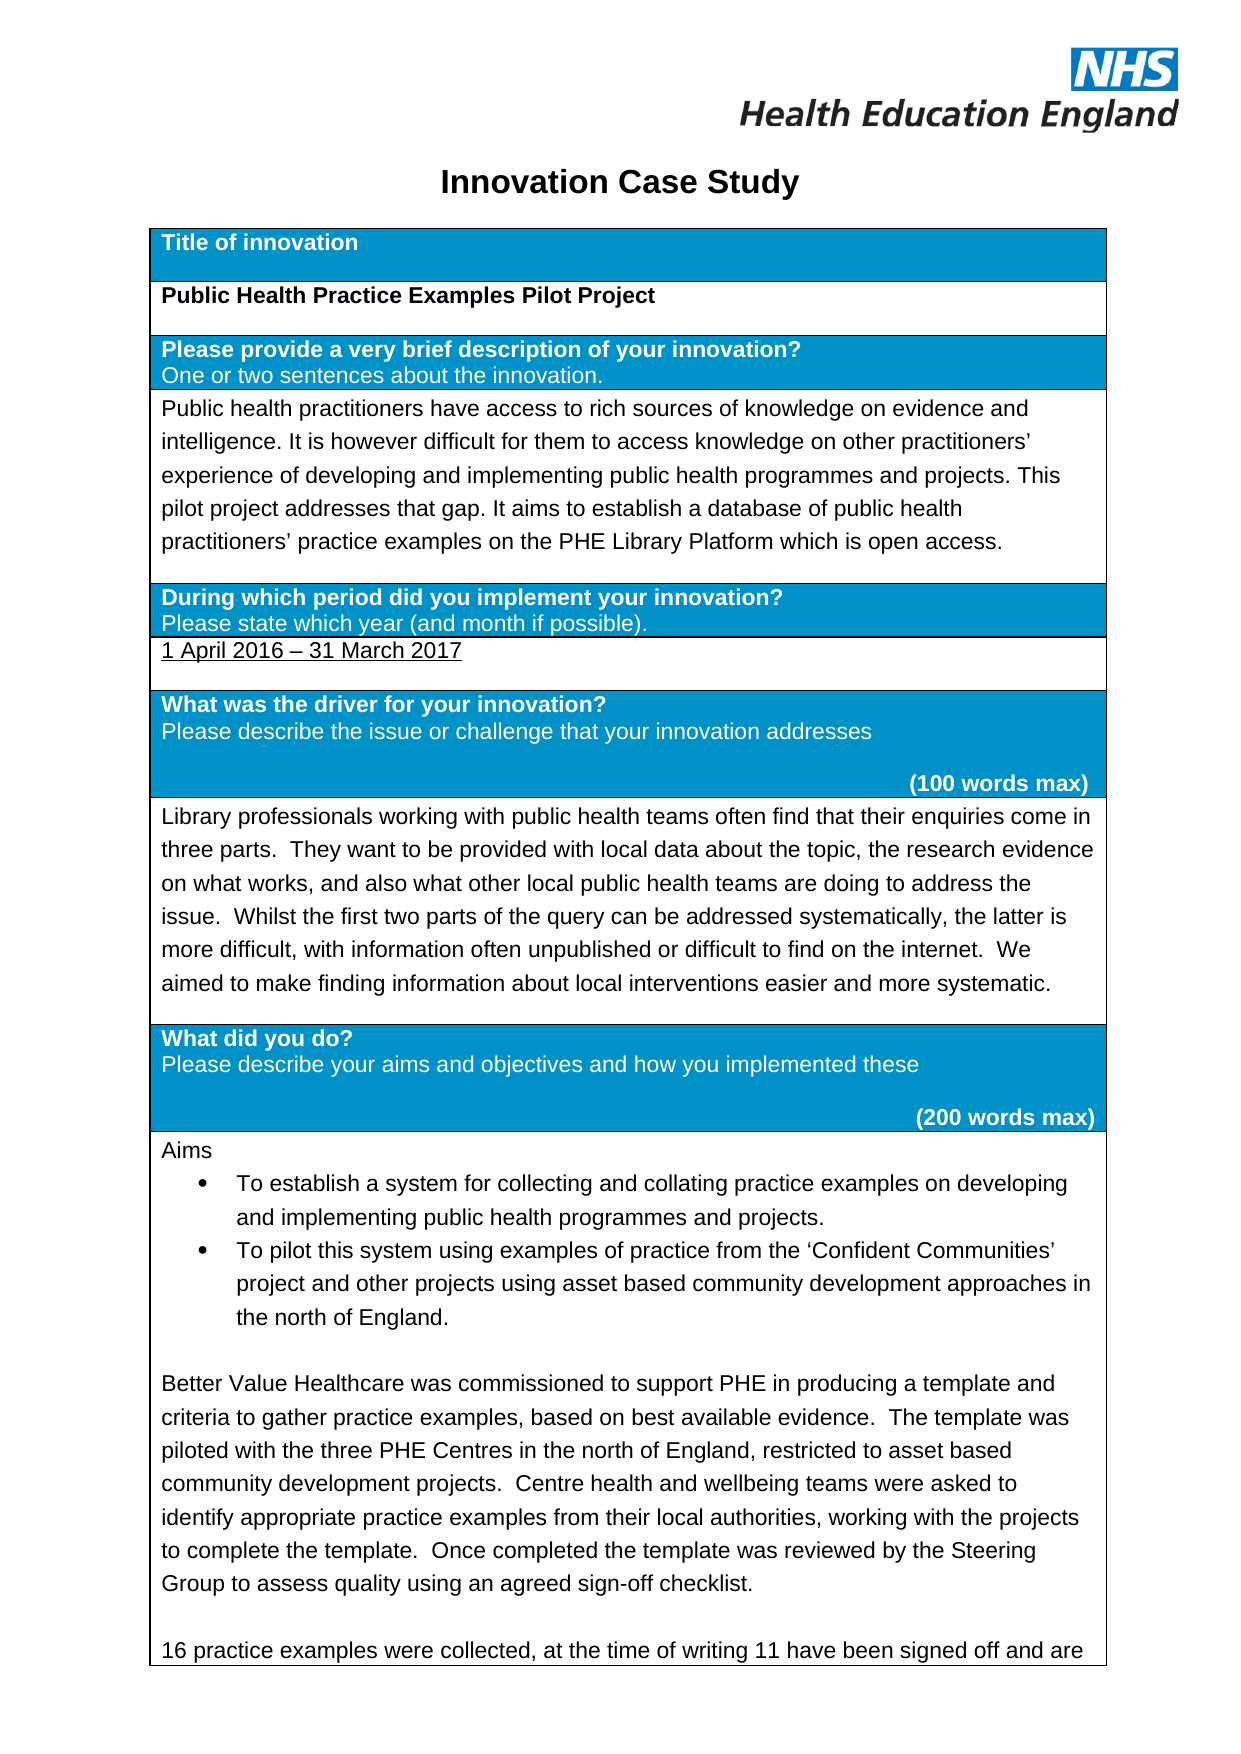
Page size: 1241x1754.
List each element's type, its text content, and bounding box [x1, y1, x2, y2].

table_cell Library professionals working with public health teams often find that their enquiries come in three parts. They want to be provided with local data about the topic, the research evidence on what works, and also what other local public health teams are doing to address the issue. Whilst the first two parts of the query can be addressed systematically, the latter is more difficult, with information often unpublished or difficult to find on the internet. We aimed to make finding information about local interventions easier and more systematic. [151, 798, 1106, 1024]
table_cell 1 April 2016 – 31 March 2017 [151, 638, 1106, 690]
table_cell Public Health Practice Examples Pilot Project [151, 282, 1106, 335]
table_cell Public health practitioners have access to rich sources of knowledge on evidence and intelligence. It is however difficult for them to access knowledge on other practitioners’ experience of developing and implementing public health programmes and projects. This pilot project addresses that gap. It aims to establish a database of public health practitioners’ practice examples on the PHE Library Platform which is open access. [151, 390, 1106, 583]
table_header Title of innovation [151, 229, 1106, 281]
text Innovation Case Study [150, 118, 1090, 201]
table_cell During which period did you implement your innovation? Please state which year (and month if possible). [151, 584, 1106, 636]
table_cell Aims To establish a system for collecting and collating practice examples on developing and implementing public health programmes and projects. To pilot this system using examples of practice from the ‘Confident Communities’ project and other projects using asset based community development approaches in the north of England. Better Value Healthcare was commissioned to support PHE in producing a template and criteria to gather practice examples, based on best available evidence. The template was piloted with the three PHE Centres in the north of England, restricted to asset based community development projects. Centre health and wellbeing teams were asked to identify appropriate practice examples from their local authorities, working with the projects to complete the template. Once completed the template was reviewed by the Steering Group to assess quality using an agreed sign-off checklist. 16 practice examples were collected, at the time of writing 11 have been signed off and are [151, 1132, 1106, 1665]
table_cell What did you do? Please describe your aims and objectives and how you implemented these (200 words max) [151, 1025, 1106, 1131]
table_cell What was the driver for your innovation? Please describe the issue or challenge that your innovation addresses (100 words max) [151, 691, 1106, 797]
table_cell Please provide a very brief description of your innovation? One or two sentences about the innovation. [151, 336, 1106, 389]
